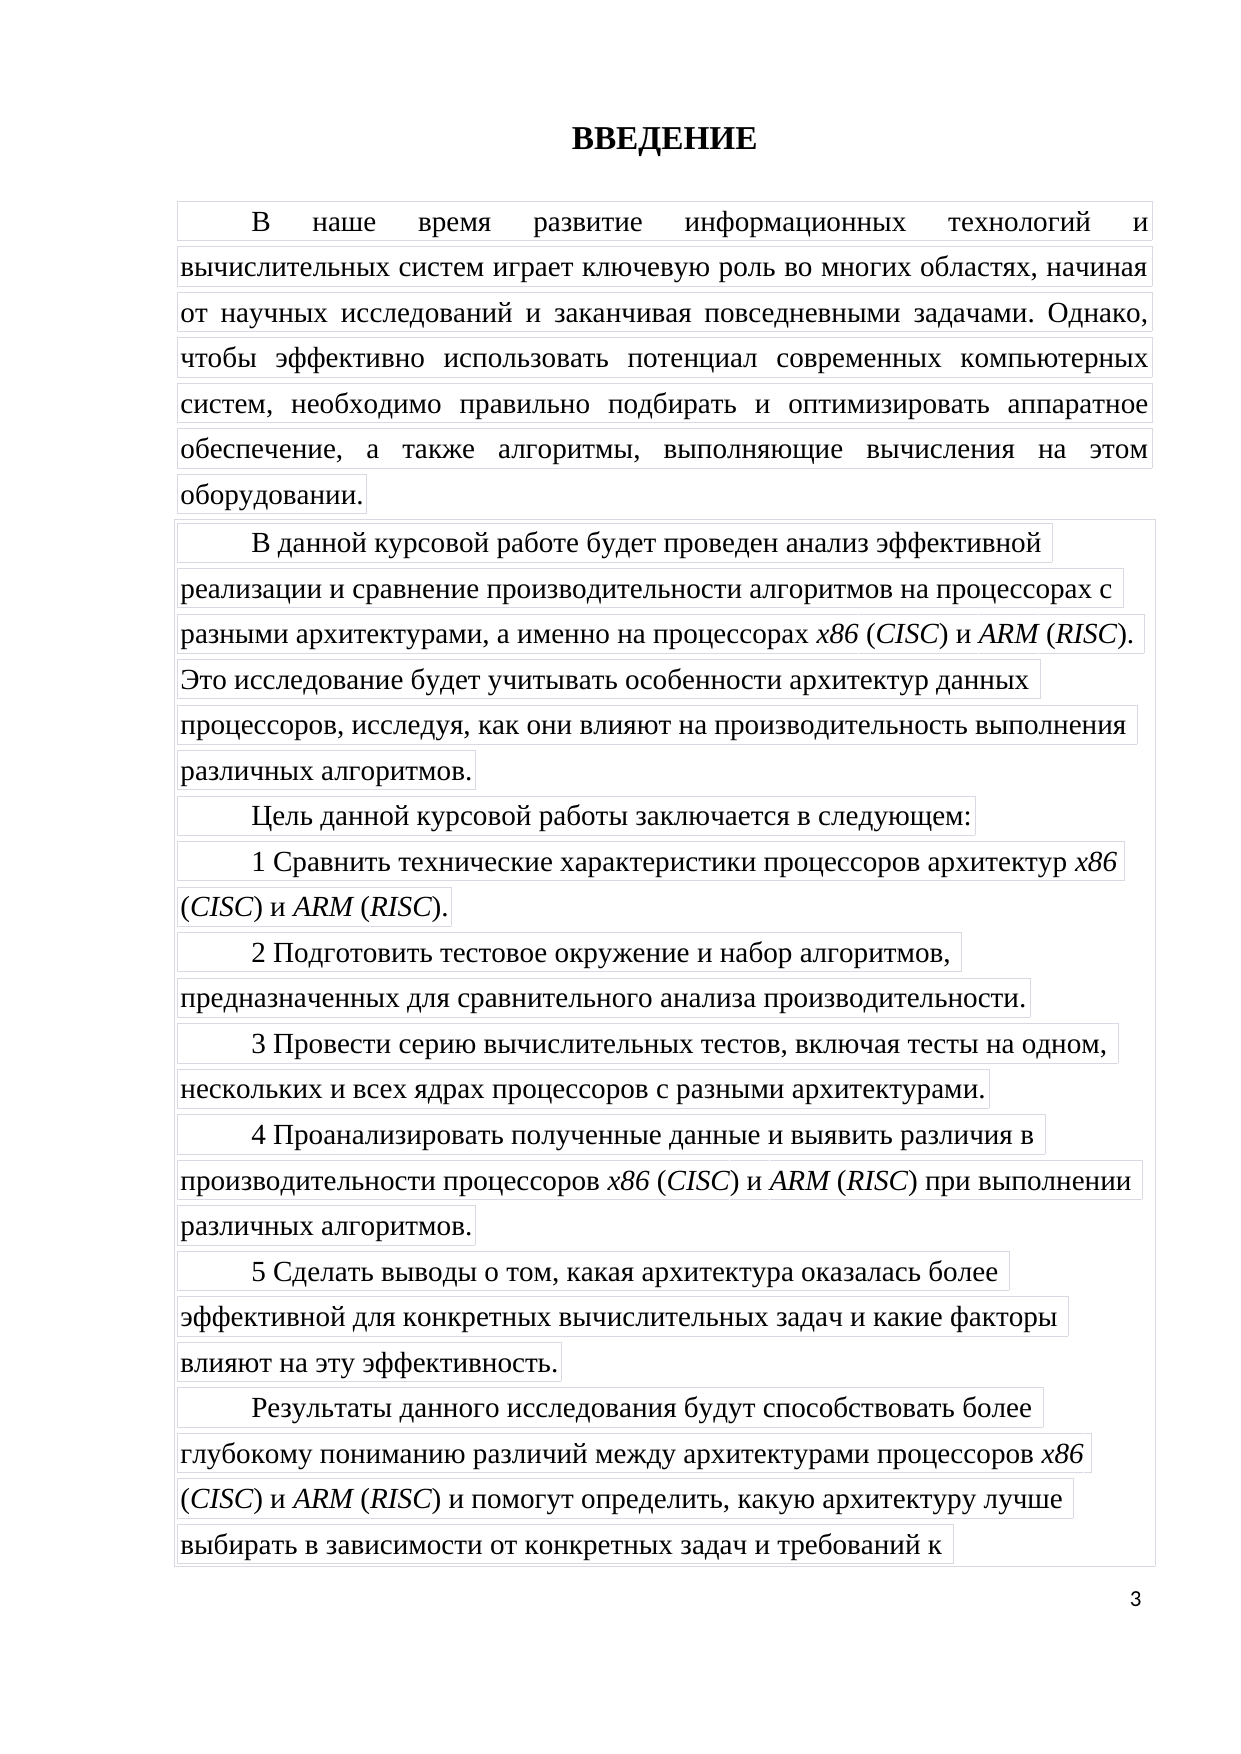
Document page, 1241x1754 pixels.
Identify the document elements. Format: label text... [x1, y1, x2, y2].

text В данной курсовой работе будет проведен анализ эффективной реализации и сравнение производительности алгоритмов на процессорах с разными архитектурами, а именно на процессорах x86 (CISC) и ARM (RISC). Это исследование будет учитывать особенности архитектур данных процессоров, исследуя, как они влияют на производительность выполнения различных алгоритмов. [175, 520, 1155, 789]
text В наше время развитие информационных технологий и [178, 202, 1152, 240]
text обеспечение, а также алгоритмы, выполняющие вычисления на этом [178, 429, 1152, 468]
text оборудовании. [177, 469, 1152, 513]
text 3 Провести серию вычислительных тестов, включая тесты на одном, нескольких и всех ядрах процессоров с разными архитектурами. [175, 1020, 1155, 1108]
subtitle ВВЕДЕНИЕ [177, 118, 1152, 156]
text 2 Подготовить тестовое окружение и набор алгоритмов, предназначенных для сравнительного анализа производительности. [175, 929, 1155, 1017]
text Цель данной курсовой работы заключается в следующем: [175, 792, 1155, 835]
text вычислительных систем играет ключевую роль во многих областях, начиная [178, 247, 1152, 286]
text от научных исследований и заканчивая повседневными задачами. Однако, [178, 293, 1152, 331]
text 5 Сделать выводы о том, какая архитектура оказалась более эффективной для конкретных вычислительных задач и какие факторы влияют на эту эффективность. [175, 1248, 1155, 1381]
text систем, необходимо правильно подбирать и оптимизировать аппаратное [178, 384, 1152, 422]
text чтобы эффективно использовать потенциал современных компьютерных [178, 338, 1152, 377]
text Результаты данного исследования будут способствовать более глубокому пониманию различий между архитектурами процессоров x86 (CISC) и ARM (RISC) и помогут определить, какую архитектуру лучше выбирать в зависимости от конкретных задач и требований к [175, 1384, 1155, 1566]
text 1 Cравнить технические характеристики процессоров архитектур x86 (CISC) и ARM (RISC). [175, 838, 1155, 926]
text 4 Проанализировать полученные данные и выявить различия в производительности процессоров x86 (CISC) и ARM (RISC) при выполнении различных алгоритмов. [175, 1111, 1155, 1245]
